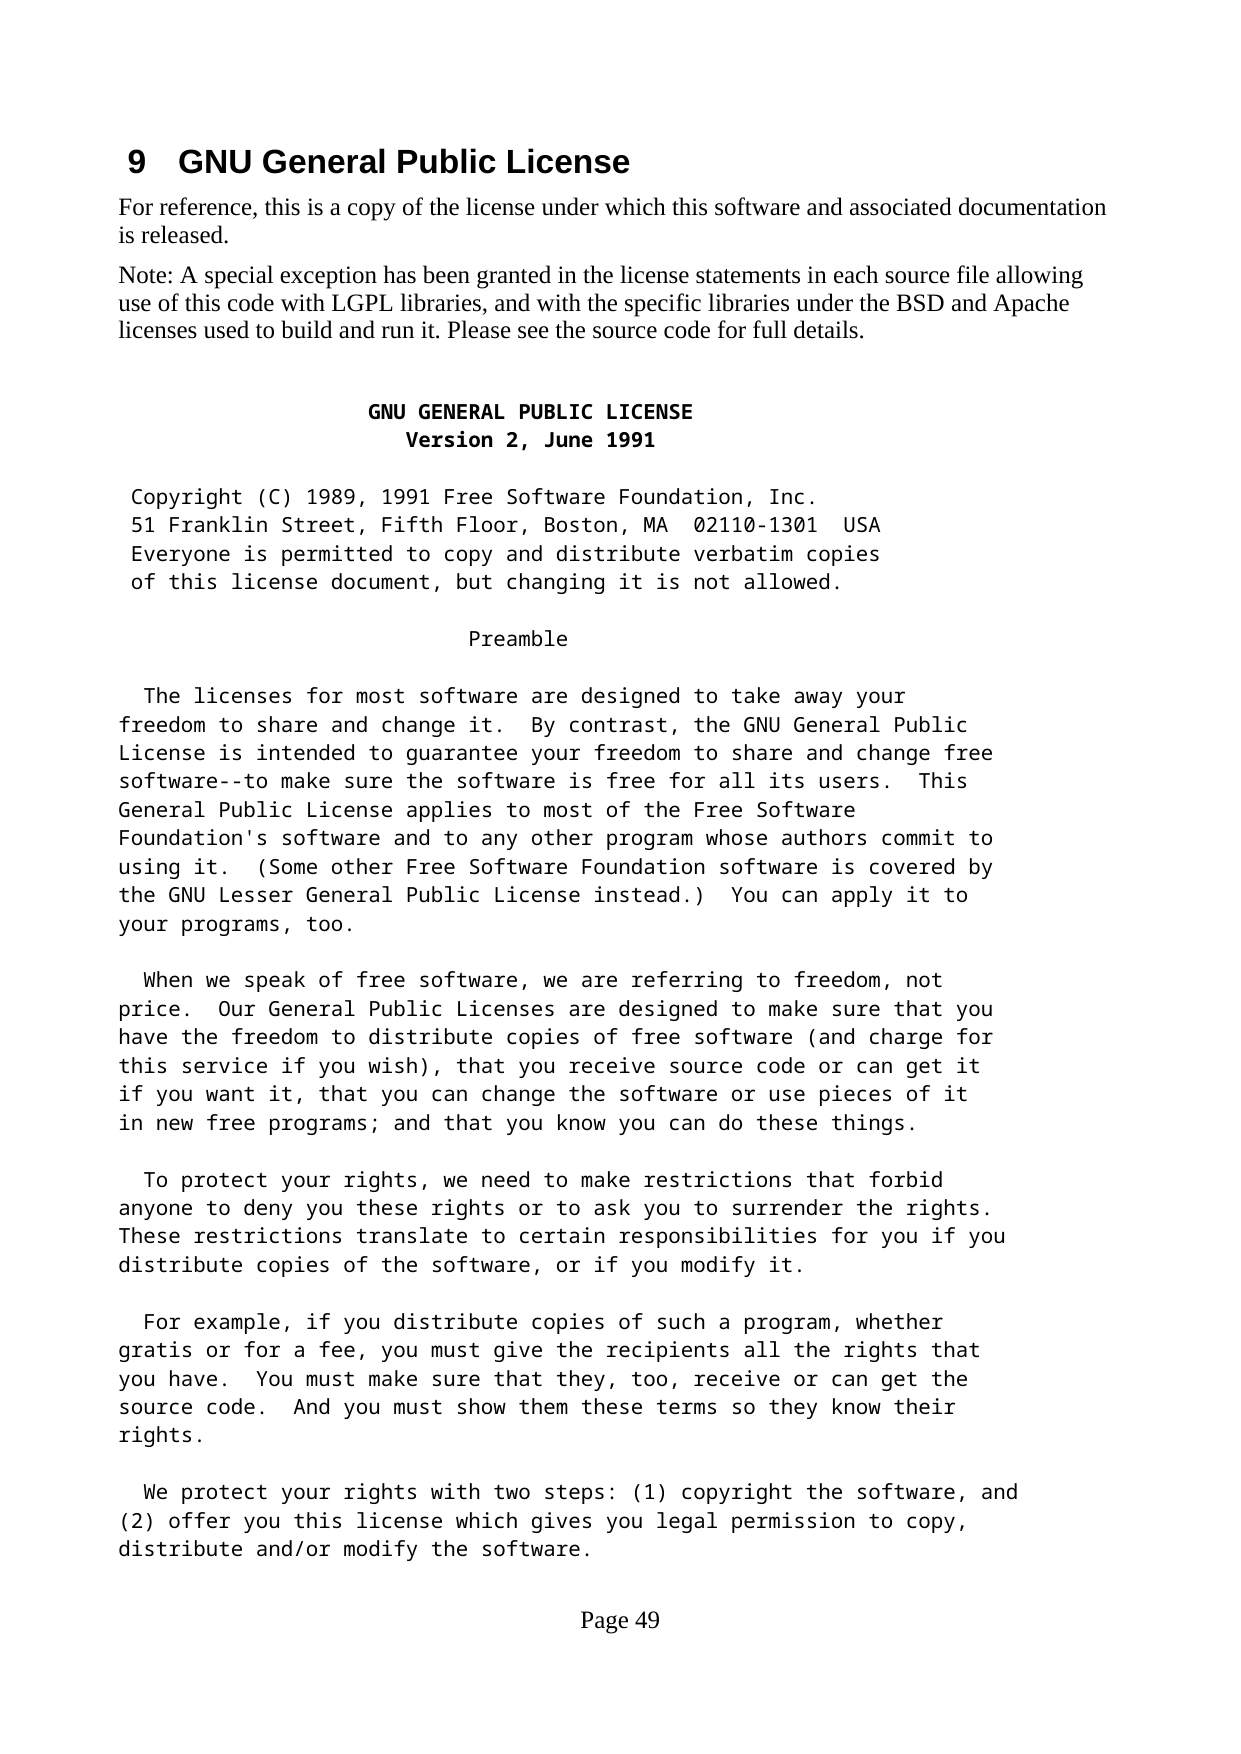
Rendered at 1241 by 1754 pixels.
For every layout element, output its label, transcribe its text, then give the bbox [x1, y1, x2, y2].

text in new free programs; and that you know you can do these things. [118, 1108, 1122, 1136]
text These restrictions translate to certain responsibilities for you if you [118, 1222, 1122, 1250]
text Preamble [118, 624, 1122, 653]
text freedom to share and change it. By contrast, the GNU General Public [118, 710, 1122, 738]
text you have. You must make sure that they, too, receive or can get the [118, 1364, 1122, 1392]
text Copyright (C) 1989, 1991 Free Software Foundation, Inc. [118, 482, 1122, 511]
text Everyone is permitted to copy and distribute verbatim copies [118, 539, 1122, 567]
text rights. [118, 1421, 1122, 1449]
text Foundation's software and to any other program whose authors commit to [118, 823, 1122, 852]
text Note: A special exception has been granted in the license statements in each source file allowing use of this code with LGPL libraries, and with the specific libraries under the BSD and Apache licenses used to build and run it. Please see the source code for full details. [118, 261, 1122, 344]
text To protect your rights, we need to make restrictions that forbid [118, 1165, 1122, 1193]
text distribute copies of the software, or if you modify it. [118, 1250, 1122, 1278]
text distribute and/or modify the software. [118, 1534, 1122, 1563]
text source code. And you must show them these terms so they know their [118, 1392, 1122, 1421]
text For reference, this is a copy of the license under which this software and associated documentation is released. [118, 193, 1122, 248]
subtitle GNU General Public License [118, 143, 1122, 181]
text 51 Franklin Street, Fifth Floor, Boston, MA 02110-1301 USA [118, 511, 1122, 539]
text GNU GENERAL PUBLIC LICENSE [118, 397, 1122, 425]
text software--to make sure the software is free for all its users. This [118, 767, 1122, 795]
text the GNU Lesser General Public License instead.) You can apply it to [118, 880, 1122, 909]
text using it. (Some other Free Software Foundation software is covered by [118, 852, 1122, 880]
text gratis or for a fee, you must give the recipients all the rights that [118, 1335, 1122, 1364]
text (2) offer you this license which gives you legal permission to copy, [118, 1506, 1122, 1534]
text We protect your rights with two steps: (1) copyright the software, and [118, 1477, 1122, 1506]
text For example, if you distribute copies of such a program, whether [118, 1307, 1122, 1335]
text have the freedom to distribute copies of free software (and charge for [118, 1022, 1122, 1051]
text When we speak of free software, we are referring to freedom, not [118, 966, 1122, 994]
text Version 2, June 1991 [118, 425, 1122, 454]
text The licenses for most software are designed to take away your [118, 681, 1122, 710]
text this service if you wish), that you receive source code or can get it [118, 1051, 1122, 1079]
text License is intended to guarantee your freedom to share and change free [118, 738, 1122, 767]
text of this license document, but changing it is not allowed. [118, 567, 1122, 596]
text if you want it, that you can change the software or use pieces of it [118, 1079, 1122, 1108]
text General Public License applies to most of the Free Software [118, 795, 1122, 823]
text your programs, too. [118, 909, 1122, 937]
text price. Our General Public Licenses are designed to make sure that you [118, 994, 1122, 1022]
text anyone to deny you these rights or to ask you to surrender the rights. [118, 1193, 1122, 1222]
